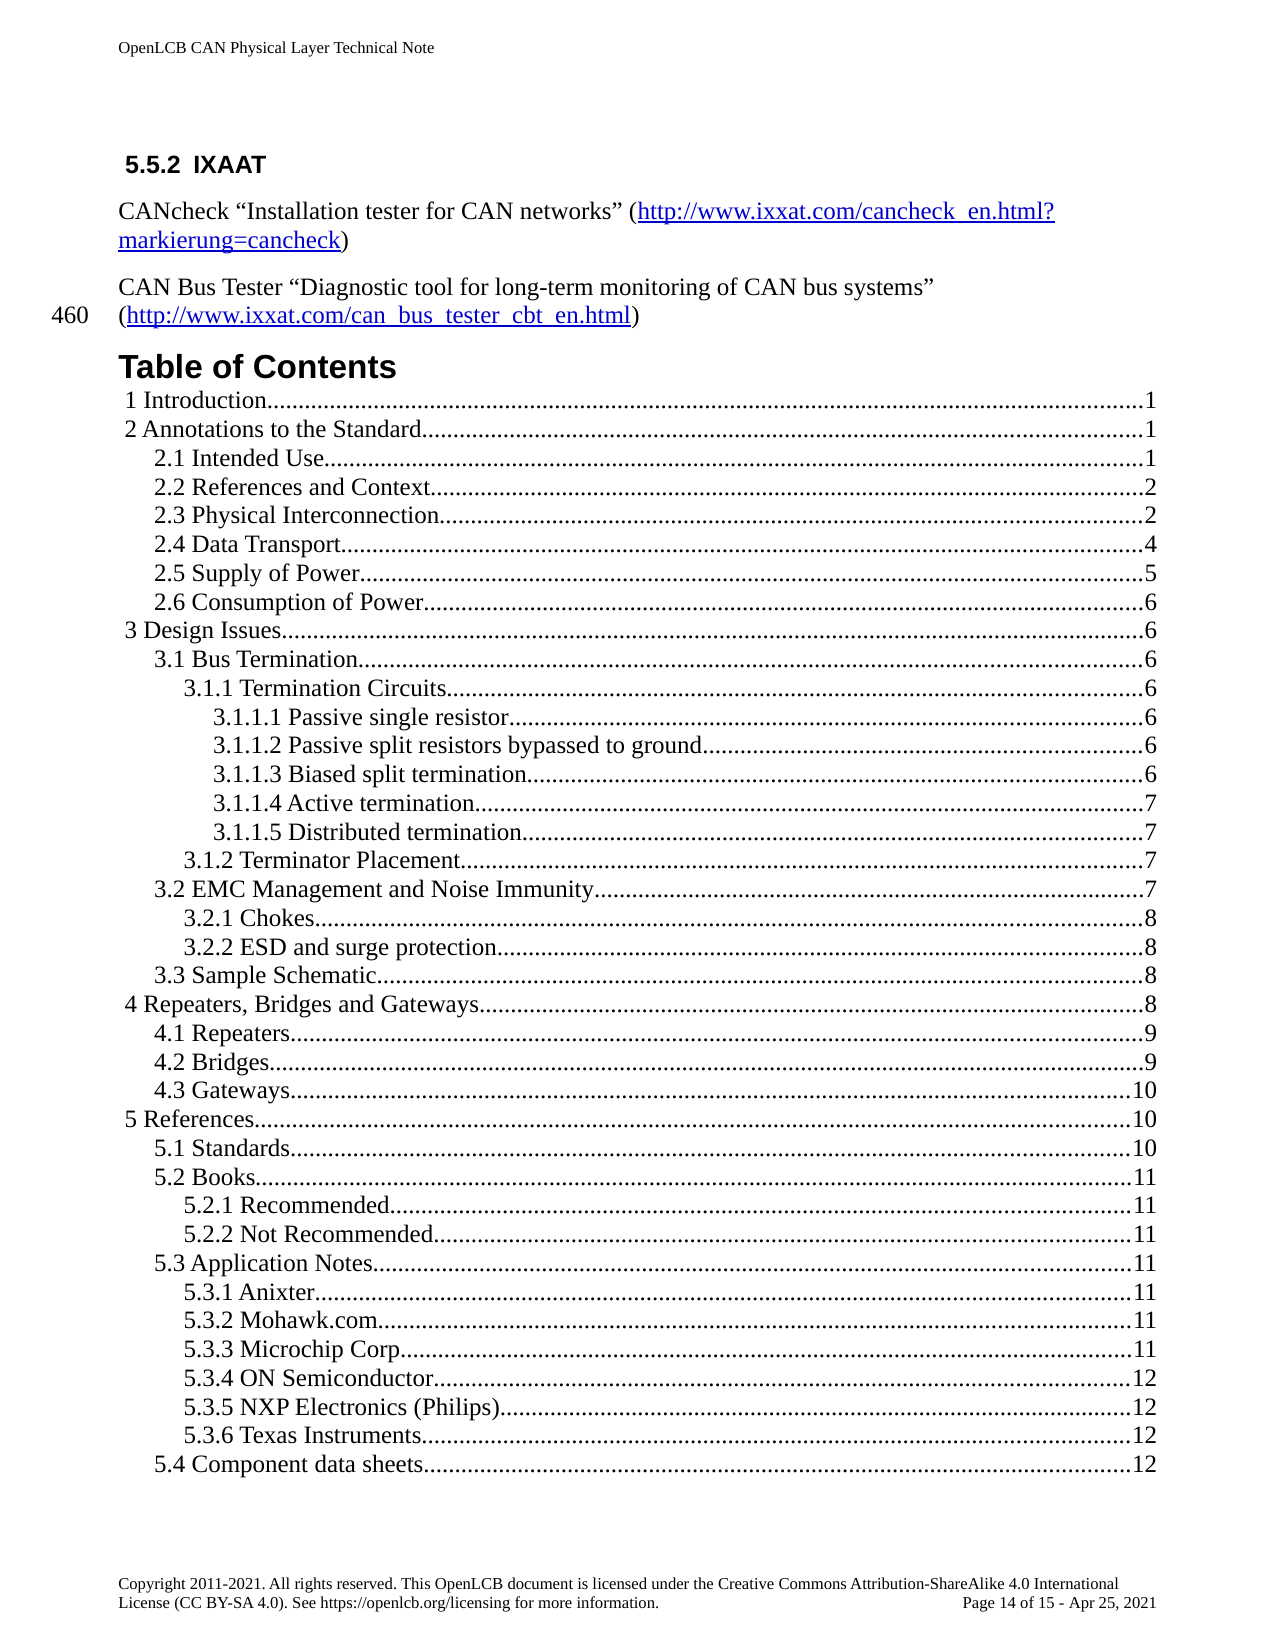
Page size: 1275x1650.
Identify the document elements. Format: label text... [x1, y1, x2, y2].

text 5 References 10 [118, 1104, 1157, 1133]
text CAN Bus Tester “Diagnostic tool for long-term monitoring of CAN bus systems” (http://www.ixxat.com/can_bus_tester_cbt_en.html) [118, 272, 1157, 329]
text 5.3.6 Texas Instruments 12 [177, 1420, 1157, 1449]
text 4.3 Gateways 10 [148, 1075, 1157, 1104]
text 4 Repeaters, Bridges and Gateways 8 [118, 989, 1157, 1018]
text CANcheck “Installation tester for CAN networks” (http://www.ixxat.com/cancheck_en.html?markierung=cancheck) [118, 196, 1157, 254]
text 4.1 Repeaters 9 [148, 1018, 1157, 1047]
text 3.3 Sample Schematic 8 [148, 960, 1157, 989]
text 3.1 Bus Termination 6 [148, 644, 1157, 673]
text 3.1.1.3 Biased split termination 6 [207, 759, 1157, 788]
text 1 Introduction 1 [118, 385, 1157, 414]
text 2.3 Physical Interconnection 2 [148, 500, 1157, 529]
text 5.1 Standards 10 [148, 1133, 1157, 1162]
text 2.4 Data Transport 4 [148, 529, 1157, 558]
text 3.1.1.2 Passive split resistors bypassed to ground 6 [207, 730, 1157, 759]
text 3.2 EMC Management and Noise Immunity 7 [148, 874, 1157, 903]
text 3.1.2 Terminator Placement 7 [177, 845, 1157, 874]
text 3.1.1.4 Active termination 7 [207, 788, 1157, 817]
text 2 Annotations to the Standard 1 [118, 414, 1157, 443]
text 3.1.1 Termination Circuits 6 [177, 673, 1157, 702]
text 3.1.1.1 Passive single resistor 6 [207, 702, 1157, 730]
text 2.5 Supply of Power 5 [148, 558, 1157, 587]
text 5.3.2 Mohawk.com 11 [177, 1305, 1157, 1334]
text 5.3.1 Anixter 11 [177, 1277, 1157, 1305]
text 2.6 Consumption of Power 6 [148, 587, 1157, 615]
text 5.3 Application Notes 11 [148, 1248, 1157, 1277]
text 5.2.2 Not Recommended 11 [177, 1219, 1157, 1248]
subtitle IXAAT [118, 150, 1157, 179]
text 5.3.3 Microchip Corp 11 [177, 1334, 1157, 1363]
text 2.2 References and Context 2 [148, 472, 1157, 500]
text 3.1.1.5 Distributed termination 7 [207, 817, 1157, 845]
text 5.2 Books 11 [148, 1162, 1157, 1190]
text 5.3.4 ON Semiconductor 12 [177, 1363, 1157, 1392]
subtitle Table of Contents [118, 347, 1157, 385]
text 4.2 Bridges 9 [148, 1047, 1157, 1075]
text 3.2.2 ESD and surge protection 8 [177, 932, 1157, 960]
text 5.2.1 Recommended 11 [177, 1190, 1157, 1219]
text 2.1 Intended Use 1 [148, 443, 1157, 472]
text 3 Design Issues 6 [118, 615, 1157, 644]
text 5.3.5 NXP Electronics (Philips) 12 [177, 1392, 1157, 1420]
text 5.4 Component data sheets 12 [148, 1449, 1157, 1478]
text 3.2.1 Chokes 8 [177, 903, 1157, 932]
